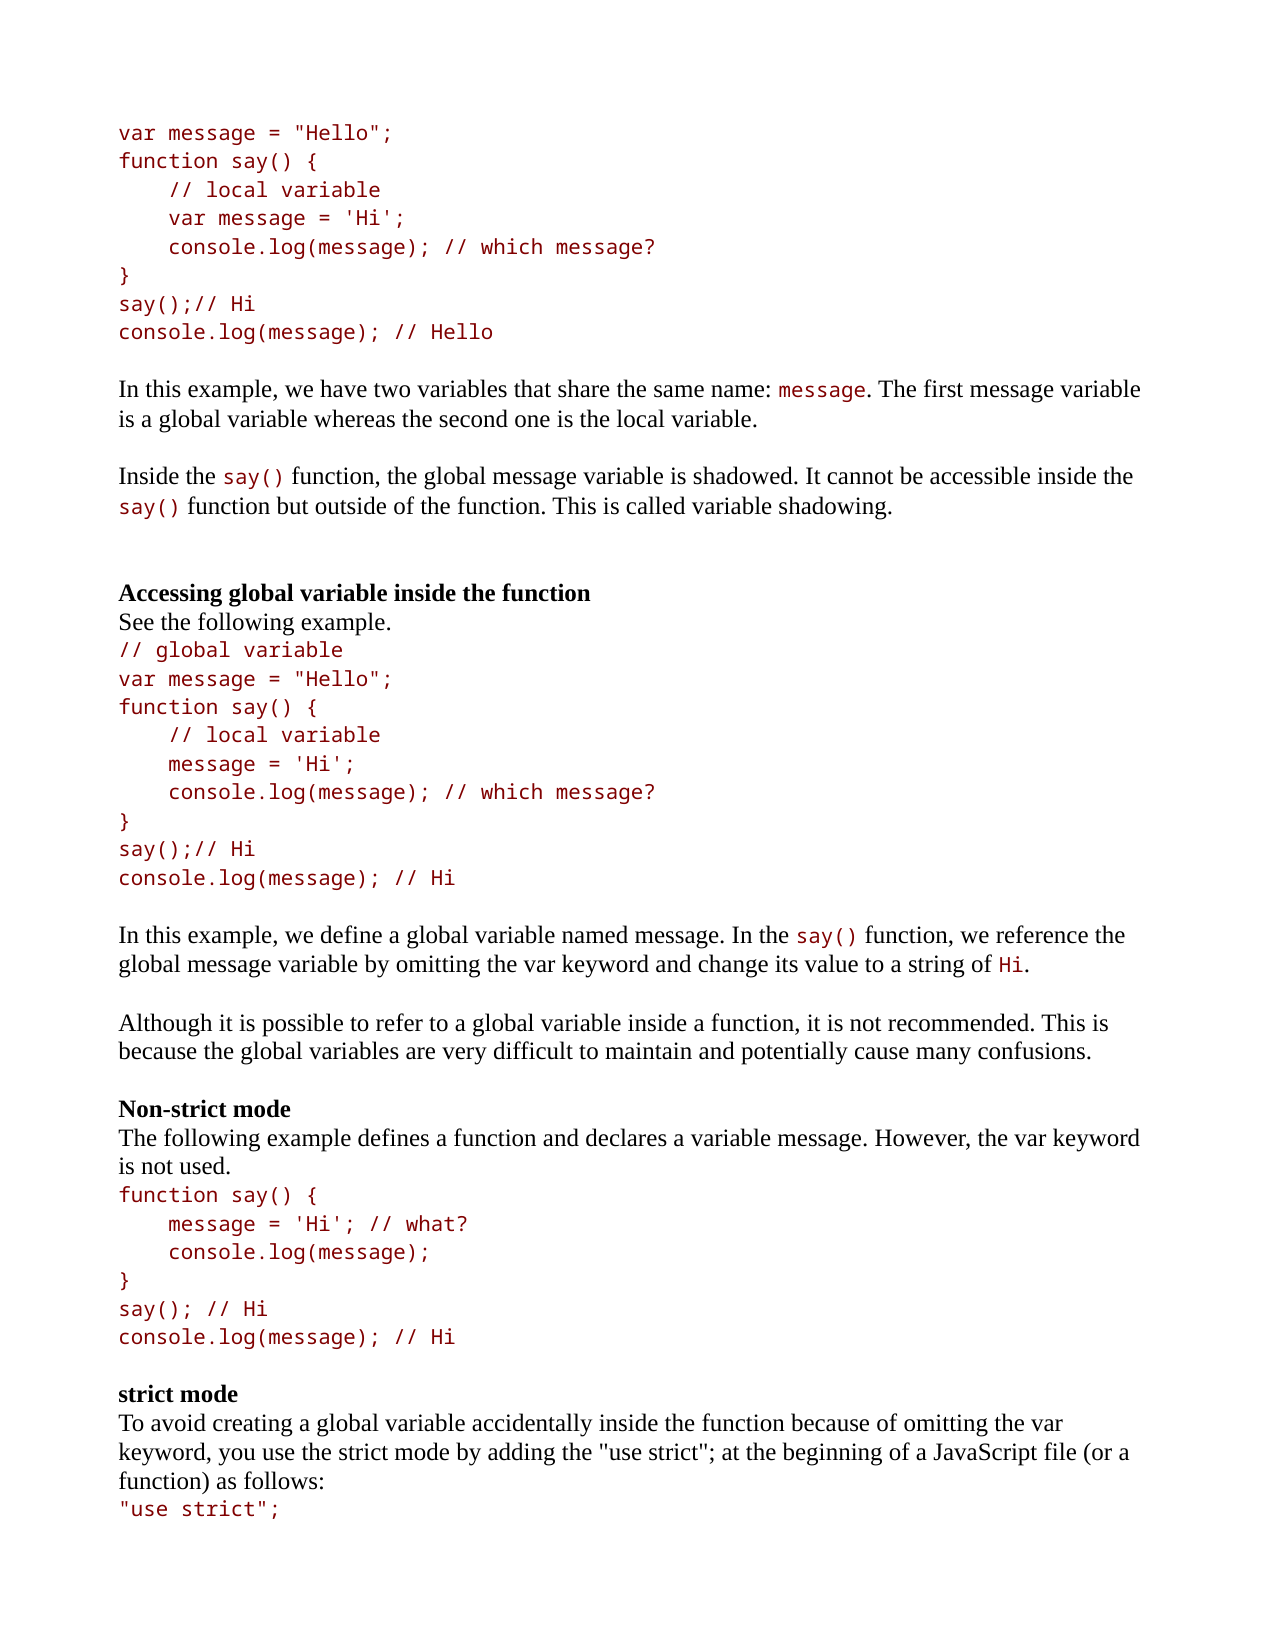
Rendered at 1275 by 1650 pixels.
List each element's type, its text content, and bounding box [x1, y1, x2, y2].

text console.log(message); // Hi [118, 863, 1157, 891]
text // global variable [118, 635, 1157, 664]
text } [118, 1266, 1157, 1294]
text In this example, we have two variables that share the same name: message. The first message variable is a global variable whereas the second one is the local variable. [118, 374, 1157, 433]
text Although it is possible to refer to a global variable inside a function, it is not recommended. This is because the global variables are very difficult to maintain and potentially cause many confusions. [118, 1008, 1157, 1065]
text "use strict"; [118, 1494, 1157, 1523]
text The following example defines a function and declares a variable message. However, the var keyword is not used. [118, 1123, 1157, 1180]
text var message = 'Hi'; [118, 203, 1157, 232]
text say(); // Hi [118, 1294, 1157, 1322]
text Accessing global variable inside the function [118, 578, 1157, 607]
text To avoid creating a global variable accidentally inside the function because of omitting the var keyword, you use the strict mode by adding the "use strict"; at the beginning of a JavaScript file (or a function) as follows: [118, 1408, 1157, 1494]
text Inside the say() function, the global message variable is shadowed. It cannot be accessible inside the say() function but outside of the function. This is called variable shadowing. [118, 461, 1157, 520]
text Non-strict mode [118, 1094, 1157, 1123]
text strict mode [118, 1379, 1157, 1408]
text } [118, 260, 1157, 289]
text console.log(message); [118, 1237, 1157, 1266]
text See the following example. [118, 607, 1157, 635]
text function say() { [118, 147, 1157, 175]
text function say() { [118, 692, 1157, 721]
text say();// Hi [118, 834, 1157, 863]
text console.log(message); // which message? [118, 777, 1157, 806]
text message = 'Hi'; [118, 749, 1157, 777]
text console.log(message); // Hi [118, 1322, 1157, 1351]
text In this example, we define a global variable named message. In the say() function, we reference the global message variable by omitting the var keyword and change its value to a string of Hi. [118, 920, 1157, 979]
text var message = "Hello"; [118, 664, 1157, 692]
text // local variable [118, 721, 1157, 749]
text console.log(message); // which message? [118, 232, 1157, 260]
text var message = "Hello"; [118, 118, 1157, 147]
text function say() { [118, 1180, 1157, 1209]
text console.log(message); // Hello [118, 317, 1157, 346]
text // local variable [118, 175, 1157, 203]
text message = 'Hi'; // what? [118, 1209, 1157, 1237]
text } [118, 806, 1157, 834]
text say();// Hi [118, 289, 1157, 317]
